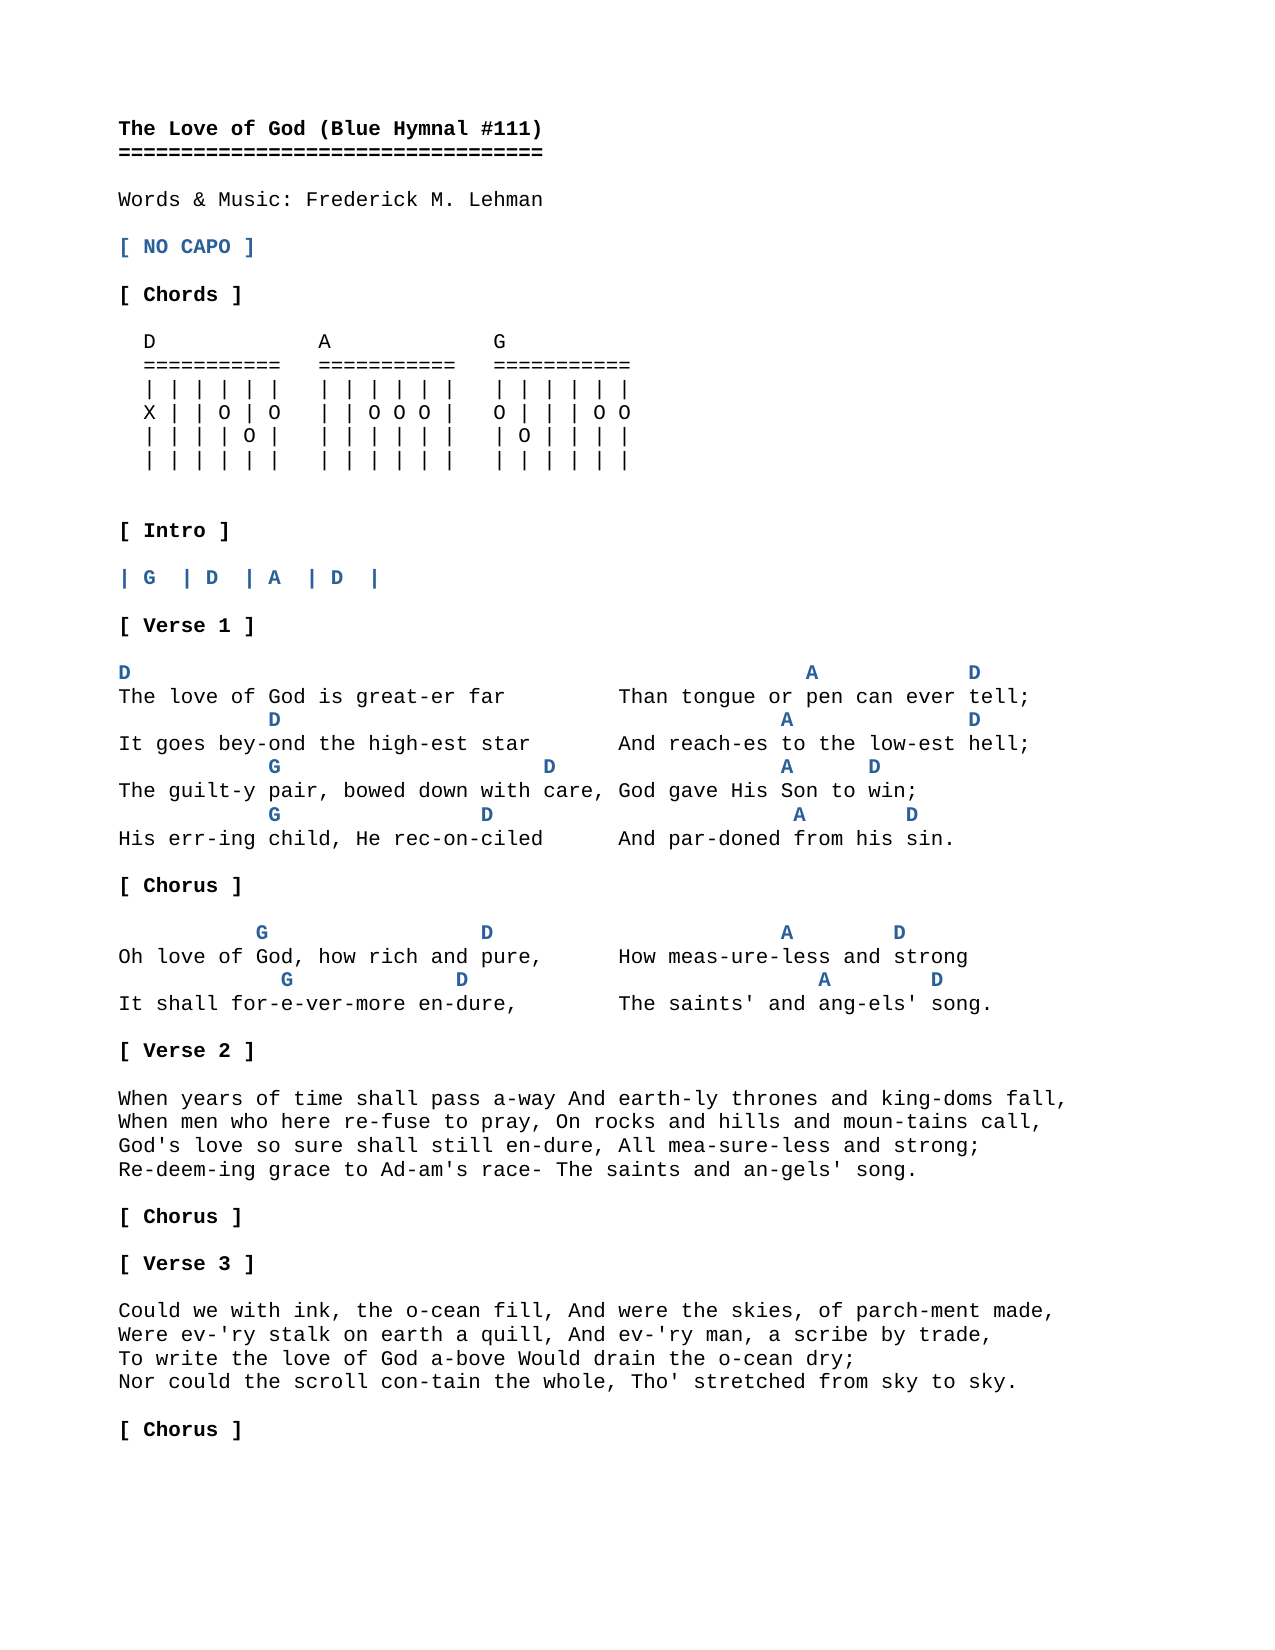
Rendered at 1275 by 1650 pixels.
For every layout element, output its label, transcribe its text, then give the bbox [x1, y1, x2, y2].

text X | | O | O | | O O O | O | | | O O [118, 402, 1157, 426]
text D A G [118, 331, 1157, 354]
text To write the love of God a-bove Would drain the o-cean dry; [118, 1348, 1157, 1371]
text [ Chorus ] [118, 1419, 1157, 1442]
text Nor could the scroll con-tain the whole, Tho' stretched from sky to sky. [118, 1371, 1157, 1395]
text [ Chords ] [118, 284, 1157, 307]
text [ Verse 3 ] [118, 1253, 1157, 1277]
text G D A D [118, 757, 1157, 780]
text =========== =========== =========== [118, 354, 1157, 378]
text [ Chorus ] [118, 1206, 1157, 1229]
text Re-deem-ing grace to Ad-am's race- The saints and an-gels' song. [118, 1158, 1157, 1182]
text [ Verse 1 ] [118, 615, 1157, 638]
text When years of time shall pass a-way And earth-ly thrones and king-doms fall, [118, 1088, 1157, 1111]
text [ Verse 2 ] [118, 1040, 1157, 1064]
text God's love so sure shall still en-dure, All mea-sure-less and strong; [118, 1135, 1157, 1158]
text G D A D [118, 969, 1157, 993]
text [ NO CAPO ] [118, 236, 1157, 260]
text [ Intro ] [118, 520, 1157, 544]
text D A D [118, 709, 1157, 733]
text | | | | O | | | | | | | | O | | | | [118, 426, 1157, 449]
text It shall for-e-ver-more en-dure, The saints' and ang-els' song. [118, 993, 1157, 1017]
text When men who here re-fuse to pray, On rocks and hills and moun-tains call, [118, 1111, 1157, 1135]
text | G | D | A | D | [118, 567, 1157, 591]
text It goes bey-ond the high-est star And reach-es to the low-est hell; [118, 733, 1157, 757]
text | | | | | | | | | | | | | | | | | | [118, 378, 1157, 402]
text Words & Music: Frederick M. Lehman [118, 189, 1157, 213]
text G D A D [118, 922, 1157, 946]
text The guilt-y pair, bowed down with care, God gave His Son to win; [118, 780, 1157, 804]
text Oh love of God, how rich and pure, How meas-ure-less and strong [118, 946, 1157, 969]
text ================================== [118, 142, 1157, 165]
text The Love of God (Blue Hymnal #111) [118, 118, 1157, 142]
text His err-ing child, He rec-on-ciled And par-doned from his sin. [118, 827, 1157, 851]
text The love of God is great-er far Than tongue or pen can ever tell; [118, 686, 1157, 709]
text Were ev-'ry stalk on earth a quill, And ev-'ry man, a scribe by trade, [118, 1324, 1157, 1348]
text [ Chorus ] [118, 875, 1157, 898]
text D A D [118, 662, 1157, 686]
text Could we with ink, the o-cean fill, And were the skies, of parch-ment made, [118, 1300, 1157, 1324]
text | | | | | | | | | | | | | | | | | | [118, 449, 1157, 473]
text G D A D [118, 804, 1157, 827]
